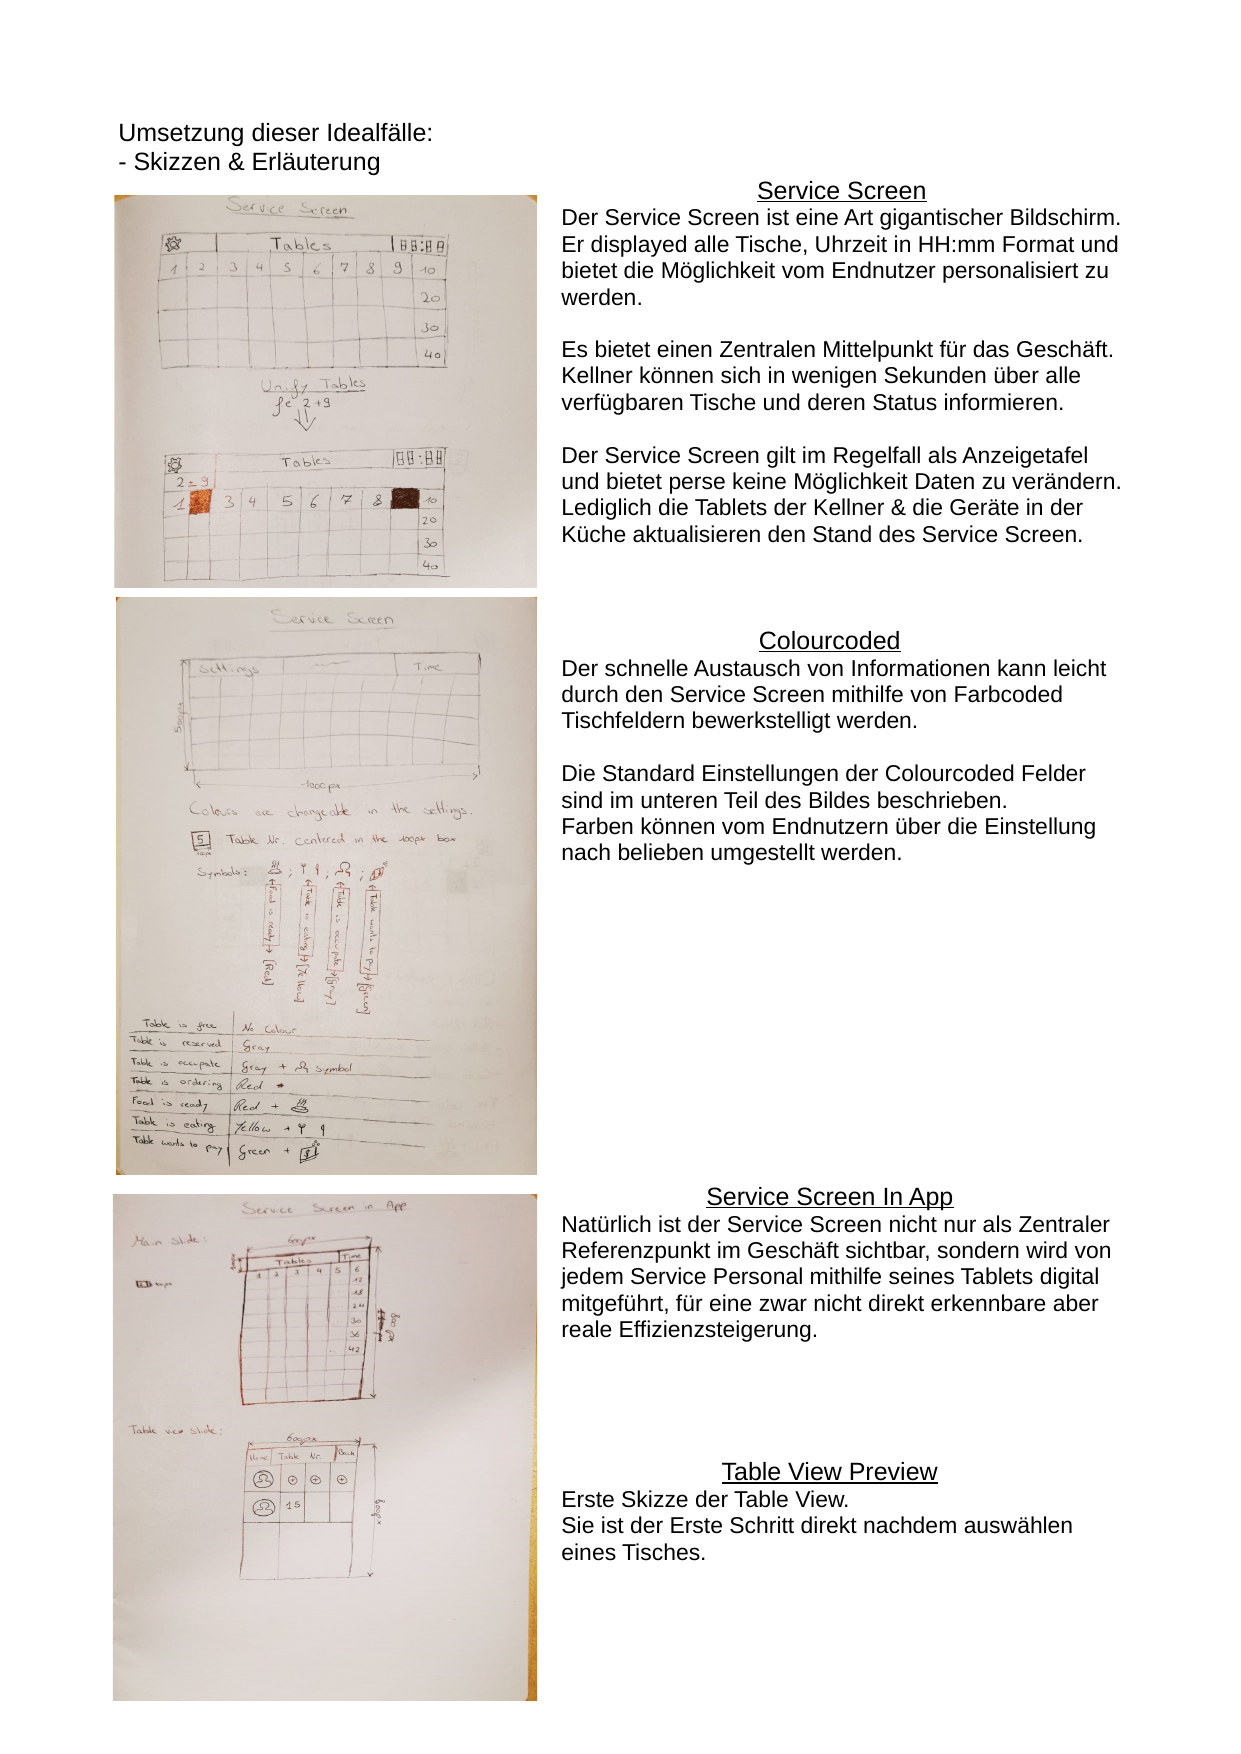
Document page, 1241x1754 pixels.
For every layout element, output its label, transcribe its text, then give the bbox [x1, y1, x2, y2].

text Farben können vom Endnutzern über die Einstellung nach belieben umgestellt werden. [537, 813, 1122, 866]
text Der Service Screen ist eine Art gigantischer Bildschirm. Er displayed alle Tische, Uhrzeit in HH:mm Format und bietet die Möglichkeit vom Endnutzer personalisiert zu werden. [537, 204, 1122, 310]
text Umsetzung dieser Idealfälle: [118, 118, 1122, 147]
text Der schnelle Austausch von Informationen kann leicht durch den Service Screen mithilfe von Farbcoded Tischfeldern bewerkstelligt werden. [537, 655, 1122, 760]
text Service Screen [118, 176, 1122, 204]
text Kellner können sich in wenigen Sekunden über alle verfügbaren Tische und deren Status informieren. [537, 362, 1122, 415]
text Natürlich ist der Service Screen nicht nur als Zentraler Referenzpunkt im Geschäft sichtbar, sondern wird von jedem Service Personal mithilfe seines Tablets digital mitgeführt, für eine zwar nicht direkt erkennbare aber reale Effizienzsteigerung. [538, 1211, 1122, 1342]
picture [112, 1194, 538, 1701]
text Table View Preview [538, 1457, 1122, 1486]
text Der Service Screen gilt im Regelfall als Anzeigetafel und bietet perse keine Möglichkeit Daten zu verändern. Lediglich die Tablets der Kellner & die Geräte in der Küche aktualisieren den Stand des Service Screen. [537, 442, 1122, 547]
text Colourcoded [537, 626, 1122, 655]
picture [116, 597, 537, 1175]
text Sie ist der Erste Schritt direkt nachdem auswählen eines Tisches. [538, 1512, 1122, 1565]
text - Skizzen & Erläuterung [118, 147, 1122, 176]
text Es bietet einen Zentralen Mittelpunkt für das Geschäft. [537, 336, 1122, 362]
text Service Screen In App [118, 1182, 1122, 1211]
picture [114, 195, 537, 588]
text Erste Skizze der Table View. [538, 1486, 1122, 1512]
text Die Standard Einstellungen der Colourcoded Felder sind im unteren Teil des Bildes beschrieben. [537, 760, 1122, 813]
